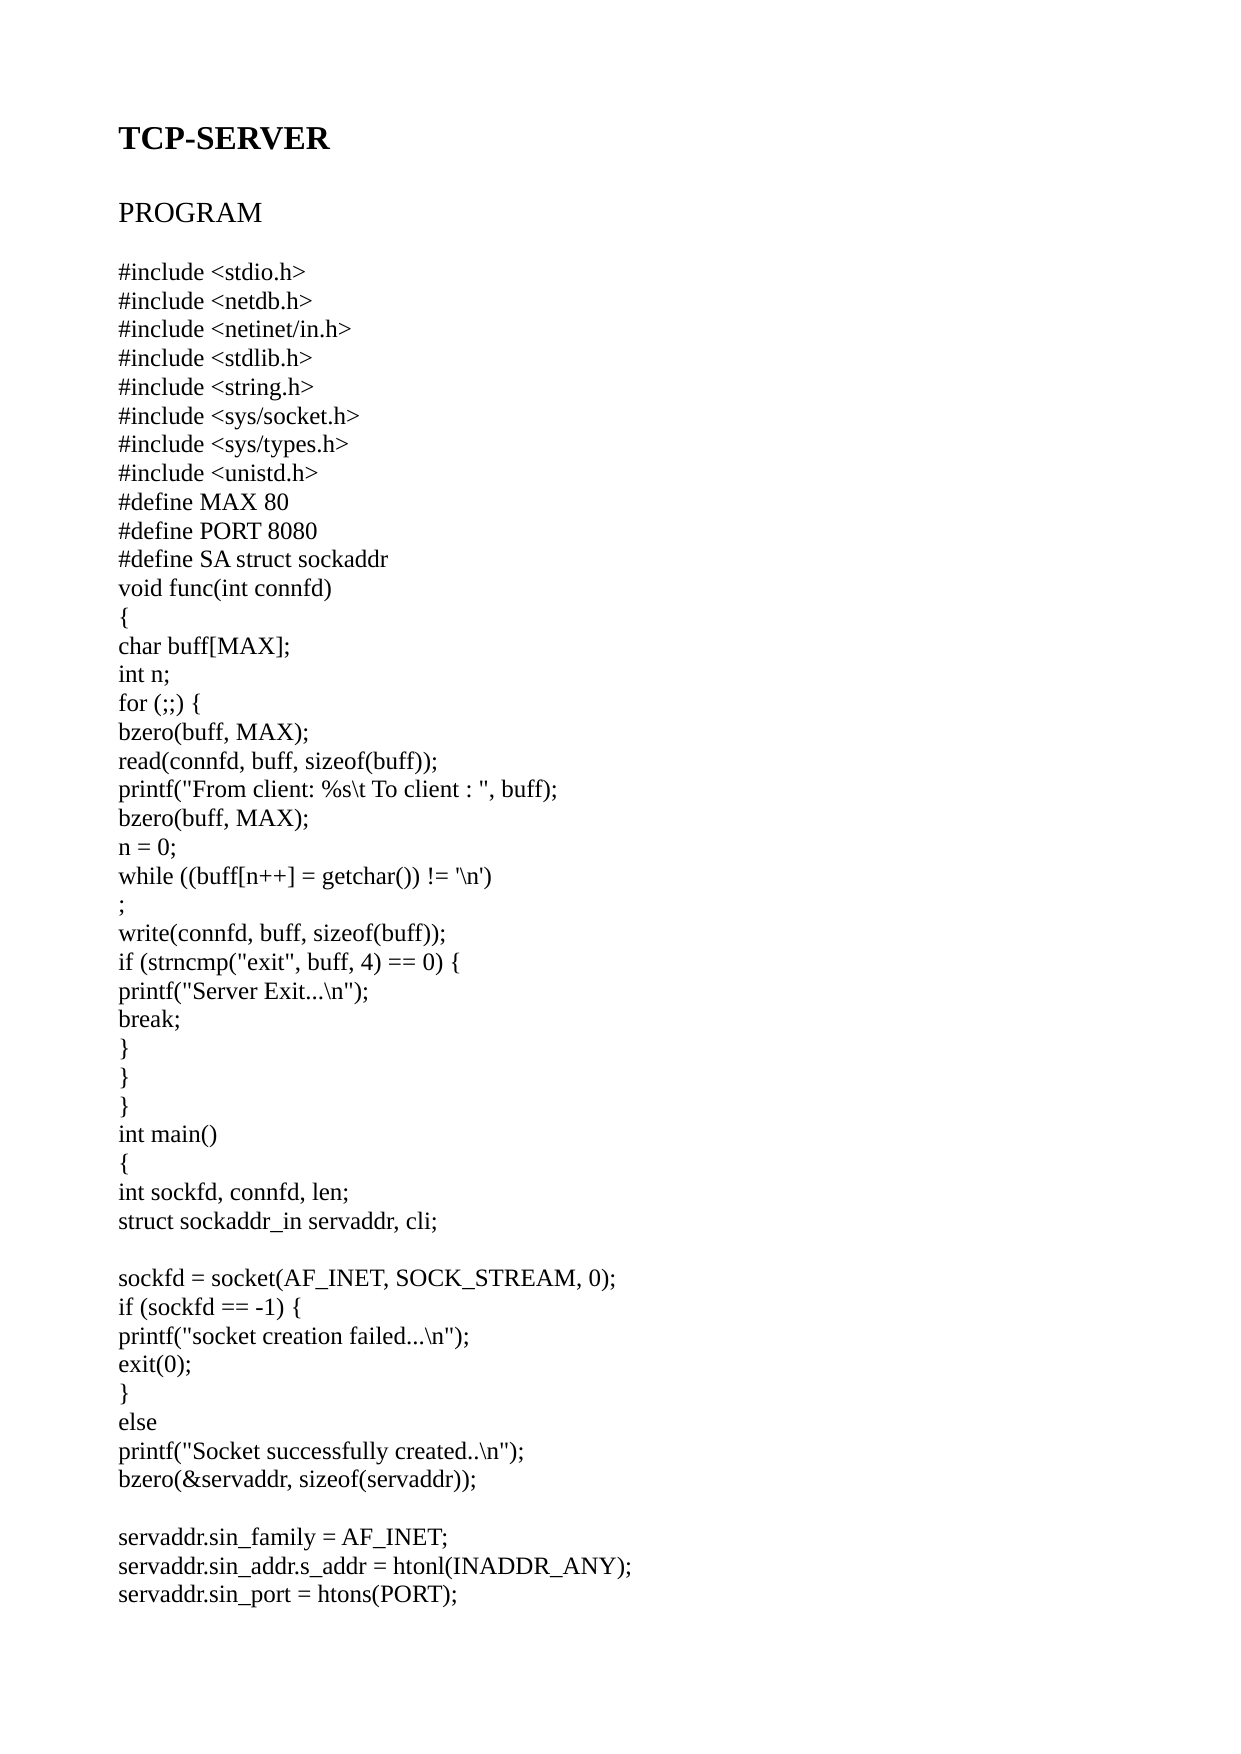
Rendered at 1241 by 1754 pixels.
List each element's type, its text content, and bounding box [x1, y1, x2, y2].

text int n; [118, 659, 1122, 688]
text for (;;) { [118, 688, 1122, 717]
text #define PORT 8080 [118, 516, 1122, 544]
text #include <string.h> [118, 372, 1122, 401]
text char buff[MAX]; [118, 631, 1122, 659]
text exit(0); [118, 1349, 1122, 1378]
text #define MAX 80 [118, 487, 1122, 516]
text { [118, 602, 1122, 631]
text bzero(buff, MAX); [118, 803, 1122, 832]
text #include <sys/socket.h> [118, 401, 1122, 429]
text bzero(&servaddr, sizeof(servaddr)); [118, 1464, 1122, 1493]
text printf("socket creation failed...\n"); [118, 1321, 1122, 1349]
text servaddr.sin_family = AF_INET; [118, 1522, 1122, 1551]
text ; [118, 889, 1122, 918]
text bzero(buff, MAX); [118, 717, 1122, 746]
text #include <stdlib.h> [118, 343, 1122, 372]
text struct sockaddr_in servaddr, cli; [118, 1206, 1122, 1234]
text while ((buff[n++] = getchar()) != '\n') [118, 861, 1122, 889]
text read(connfd, buff, sizeof(buff)); [118, 746, 1122, 774]
text int main() [118, 1119, 1122, 1148]
text else [118, 1407, 1122, 1436]
text printf("Server Exit...\n"); [118, 976, 1122, 1004]
text servaddr.sin_port = htons(PORT); [118, 1579, 1122, 1608]
text void func(int connfd) [118, 573, 1122, 602]
text servaddr.sin_addr.s_addr = htonl(INADDR_ANY); [118, 1551, 1122, 1579]
text TCP-SERVER [118, 118, 1122, 156]
text #include <sys/types.h> [118, 429, 1122, 458]
text } [118, 1378, 1122, 1407]
text #include <netinet/in.h> [118, 314, 1122, 343]
text PROGRAM [118, 195, 1122, 228]
text #include <stdio.h> [118, 257, 1122, 286]
text if (strncmp("exit", buff, 4) == 0) { [118, 947, 1122, 976]
text } [118, 1033, 1122, 1062]
text sockfd = socket(AF_INET, SOCK_STREAM, 0); [118, 1263, 1122, 1292]
text write(connfd, buff, sizeof(buff)); [118, 918, 1122, 947]
text } [118, 1091, 1122, 1119]
text #define SA struct sockaddr [118, 544, 1122, 573]
text if (sockfd == -1) { [118, 1292, 1122, 1321]
text break; [118, 1004, 1122, 1033]
text #include <netdb.h> [118, 286, 1122, 314]
text } [118, 1062, 1122, 1091]
text printf("From client: %s\t To client : ", buff); [118, 774, 1122, 803]
text int sockfd, connfd, len; [118, 1177, 1122, 1206]
text n = 0; [118, 832, 1122, 861]
text printf("Socket successfully created..\n"); [118, 1436, 1122, 1464]
text #include <unistd.h> [118, 458, 1122, 487]
text { [118, 1148, 1122, 1177]
